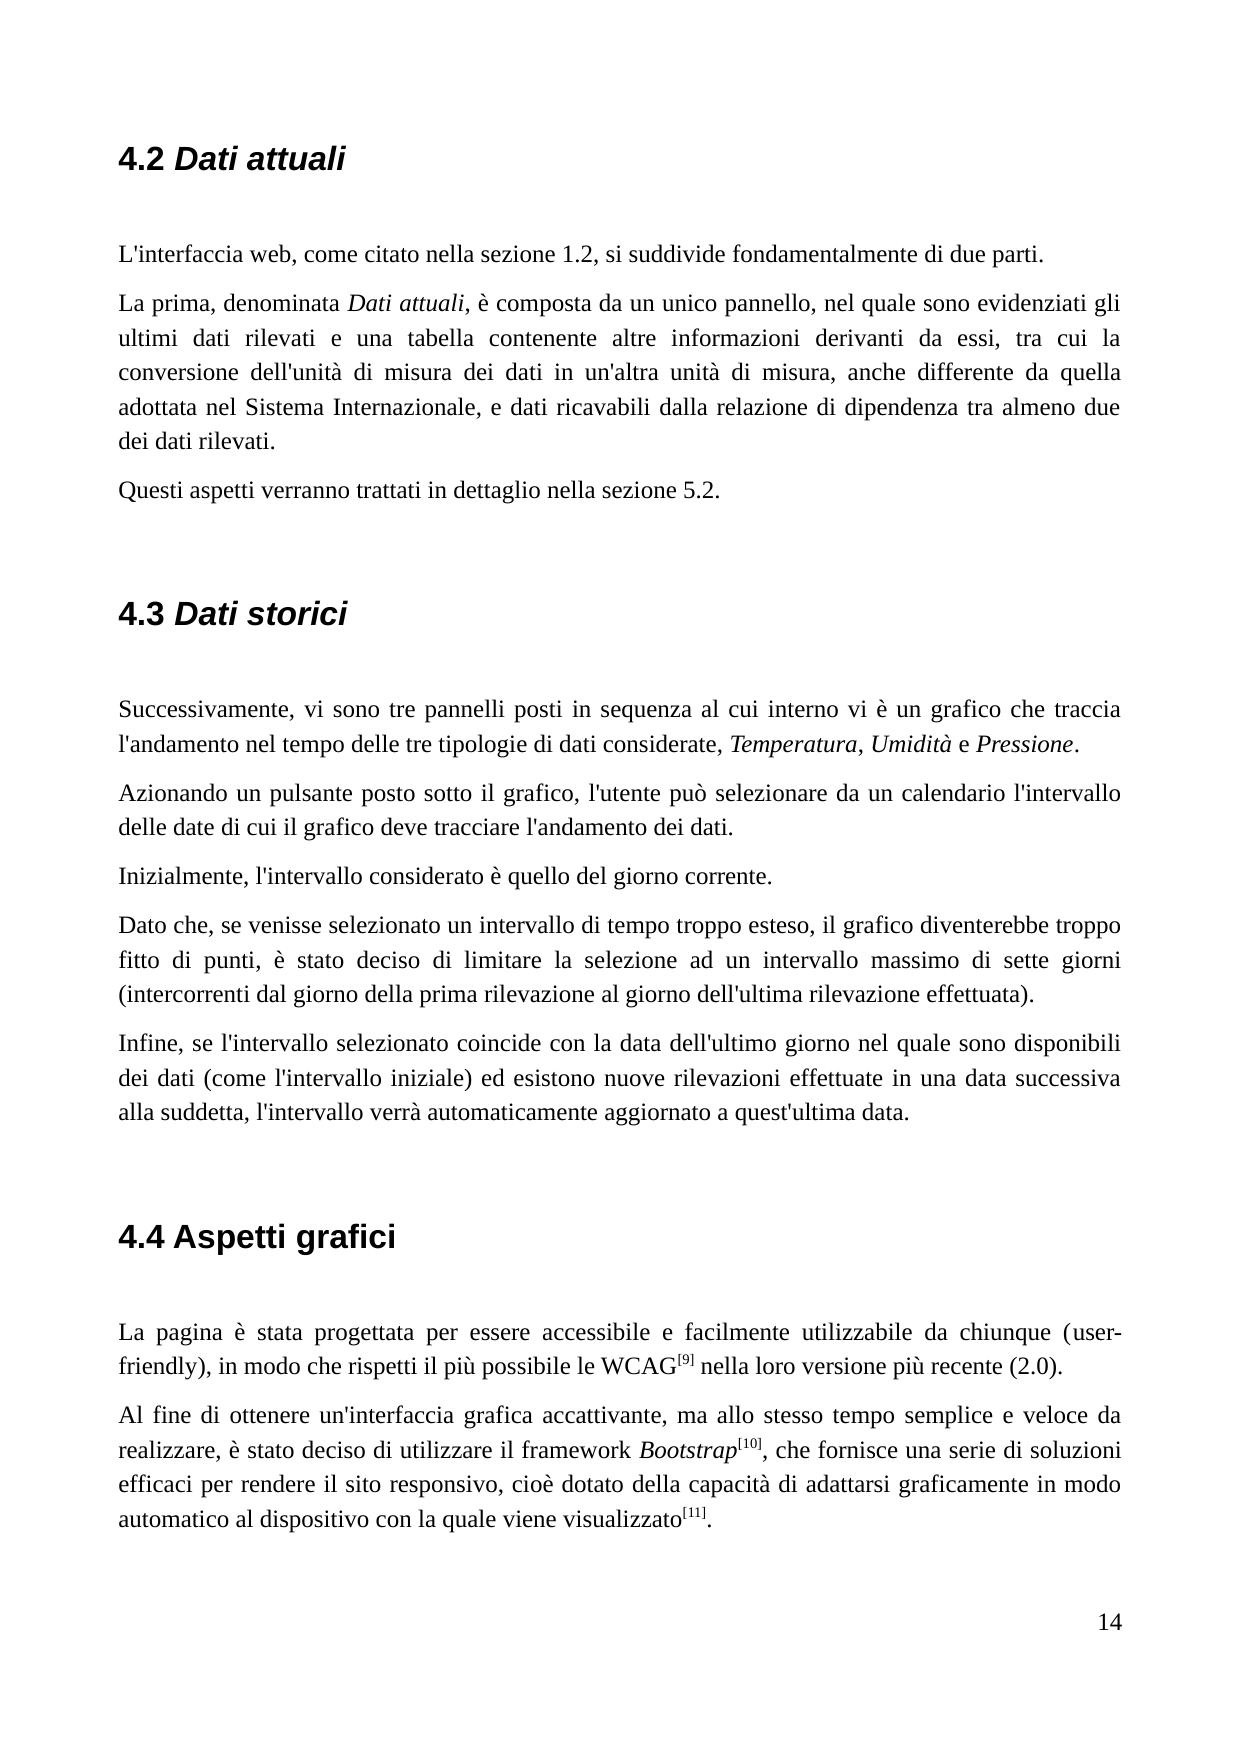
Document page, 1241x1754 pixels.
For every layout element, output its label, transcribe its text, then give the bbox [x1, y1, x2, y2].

text Successivamente, vi sono tre pannelli posti in sequenza al cui interno vi è un grafico che traccia l'andamento nel tempo delle tre tipologie di dati considerate, Temperatura, Umidità e Pressione. [118, 694, 1122, 758]
text Dato che, se venisse selezionato un intervallo di tempo troppo esteso, il grafico diventerebbe troppo fitto di punti, è stato deciso di limitare la selezione ad un intervallo massimo di sette giorni (intercorrenti dal giorno della prima rilevazione al giorno dell'ultima rilevazione effettuata). [118, 911, 1122, 1008]
subtitle 4.2 Dati attuali [118, 139, 1122, 178]
text Questi aspetti verranno trattati in dettaglio nella sezione 5.2. [118, 475, 1122, 504]
text Al fine di ottenere un'interfaccia grafica accattivante, ma allo stesso tempo semplice e veloce da realizzare, è stato deciso di utilizzare il framework Bootstrap[10], che fornisce una serie di soluzioni efficaci per rendere il sito responsivo, cioè dotato della capacità di adattarsi graficamente in modo automatico al dispositivo con la quale viene visualizzato[11]. [118, 1400, 1122, 1532]
text La pagina è stata progettata per essere accessibile e facilmente utilizzabile da chiunque (user-friendly), in modo che rispetti il più possibile le WCAG[9] nella loro versione più recente (2.0). [118, 1317, 1122, 1380]
text La prima, denominata Dati attuali, è composta da un unico pannello, nel quale sono evidenziati gli ultimi dati rilevati e una tabella contenente altre informazioni derivanti da essi, tra cui la conversione dell'unità di misura dei dati in un'altra unità di misura, anche differente da quella adottata nel Sistema Internazionale, e dati ricavabili dalla relazione di dipendenza tra almeno due dei dati rilevati. [118, 288, 1122, 455]
subtitle 4.4 Aspetti grafici [118, 1216, 1122, 1255]
subtitle 4.3 Dati storici [118, 594, 1122, 633]
text Inizialmente, l'intervallo considerato è quello del giorno corrente. [118, 861, 1122, 890]
text Azionando un pulsante posto sotto il grafico, l'utente può selezionare da un calendario l'intervallo delle date di cui il grafico deve tracciare l'andamento dei dati. [118, 778, 1122, 841]
text L'interfaccia web, come citato nella sezione 1.2, si suddivide fondamentalmente di due parti. [118, 239, 1122, 268]
text Infine, se l'intervallo selezionato coincide con la data dell'ultimo giorno nel quale sono disponibili dei dati (come l'intervallo iniziale) ed esistono nuove rilevazioni effettuate in una data successiva alla suddetta, l'intervallo verrà automaticamente aggiornato a quest'ultima data. [118, 1028, 1122, 1126]
